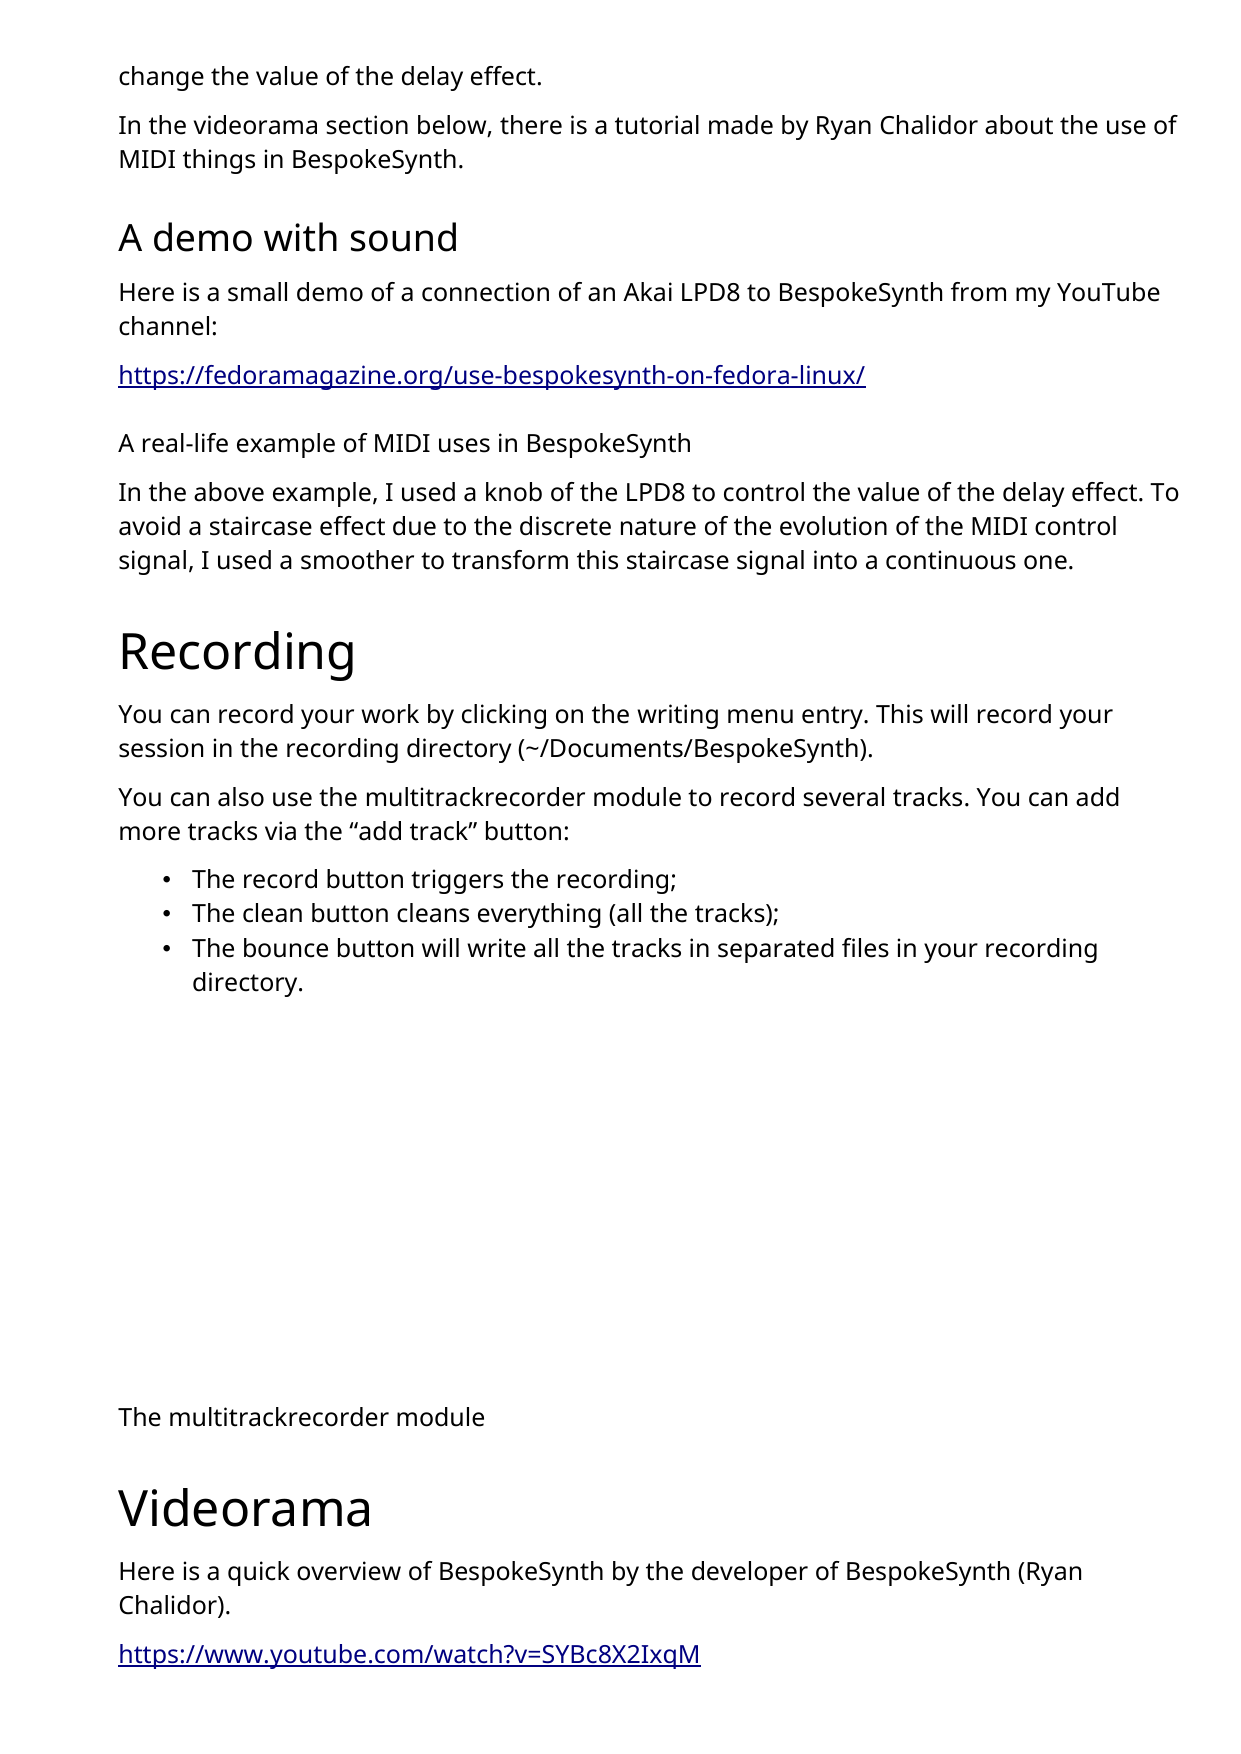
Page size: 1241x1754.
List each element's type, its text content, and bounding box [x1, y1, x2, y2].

text https://www.youtube.com/watch?v=SYBc8X2IxqM [118, 1636, 1181, 1671]
text change the value of the delay effect. [118, 59, 1181, 93]
list The clean button cleans everything (all the tracks); [162, 896, 1181, 930]
subtitle Videorama [118, 1473, 1181, 1541]
text The multitrackrecorder module [118, 1399, 1181, 1433]
list The record button triggers the recording; [162, 862, 1181, 896]
text A real-life example of MIDI uses in BespokeSynth [118, 426, 1181, 460]
list The bounce button will write all the tracks in separated files in your recording directory. [162, 930, 1181, 998]
text https://fedoramagazine.org/use-bespokesynth-on-fedora-linux/ [118, 357, 1181, 392]
subtitle A demo with sound [118, 211, 1181, 262]
text Here is a quick overview of BespokeSynth by the developer of BespokeSynth (Ryan Chalidor). [118, 1554, 1181, 1622]
text Here is a small demo of a connection of an Akai LPD8 to BespokeSynth from my YouTube channel: [118, 275, 1181, 343]
text In the above example, I used a knob of the LPD8 to control the value of the delay effect. To avoid a staircase effect due to the discrete nature of the evolution of the MIDI control signal, I used a smoother to transform this staircase signal into a continuous one. [118, 474, 1181, 576]
text You can also use the multitrackrecorder module to record several tracks. You can add more tracks via the “add track” button: [118, 779, 1181, 847]
subtitle Recording [118, 616, 1181, 684]
text In the videorama section below, there is a tutorial made by Ryan Chalidor about the use of MIDI things in BespokeSynth. [118, 108, 1181, 176]
text You can record your work by clicking on the writing menu entry. This will record your session in the recording directory (~/Documents/BespokeSynth). [118, 697, 1181, 765]
